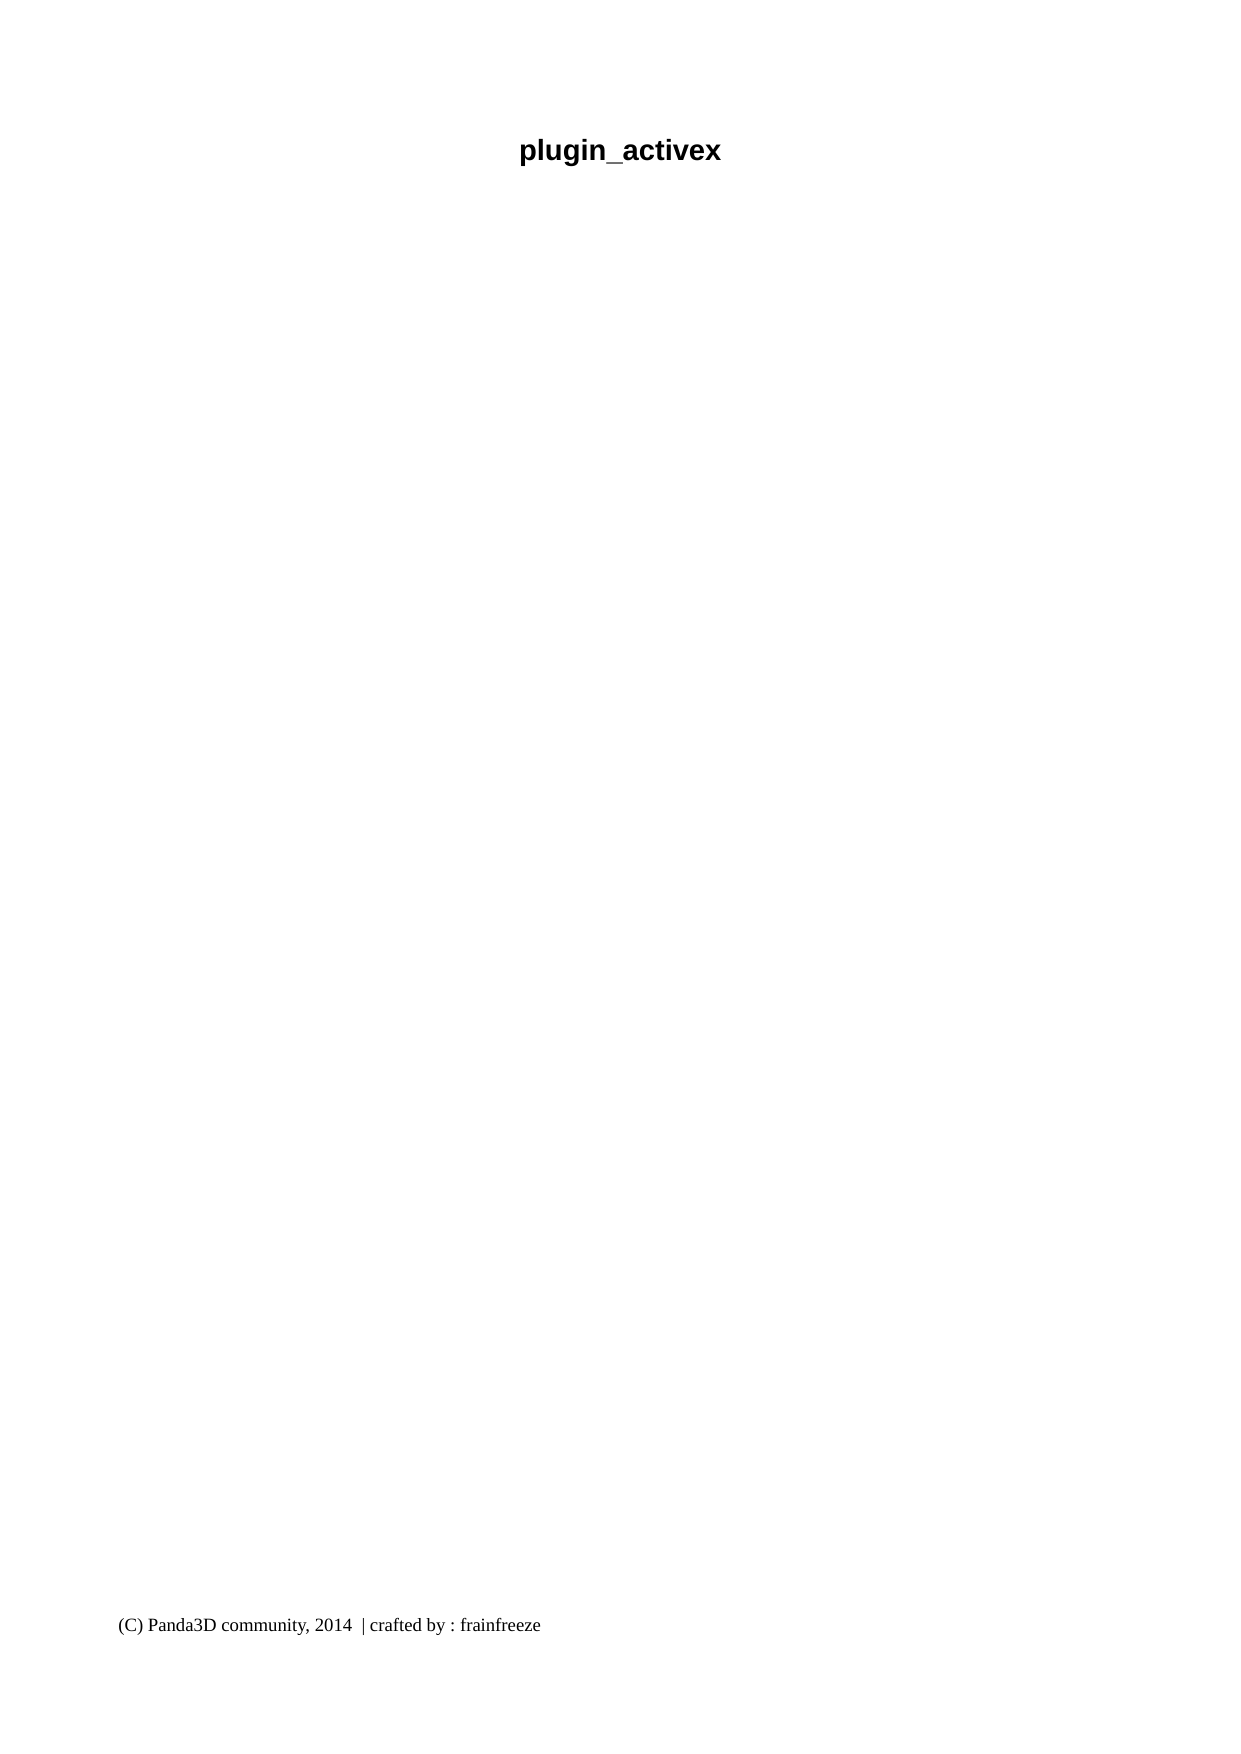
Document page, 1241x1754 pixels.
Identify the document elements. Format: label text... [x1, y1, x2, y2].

subtitle plugin_activex [118, 133, 1122, 166]
